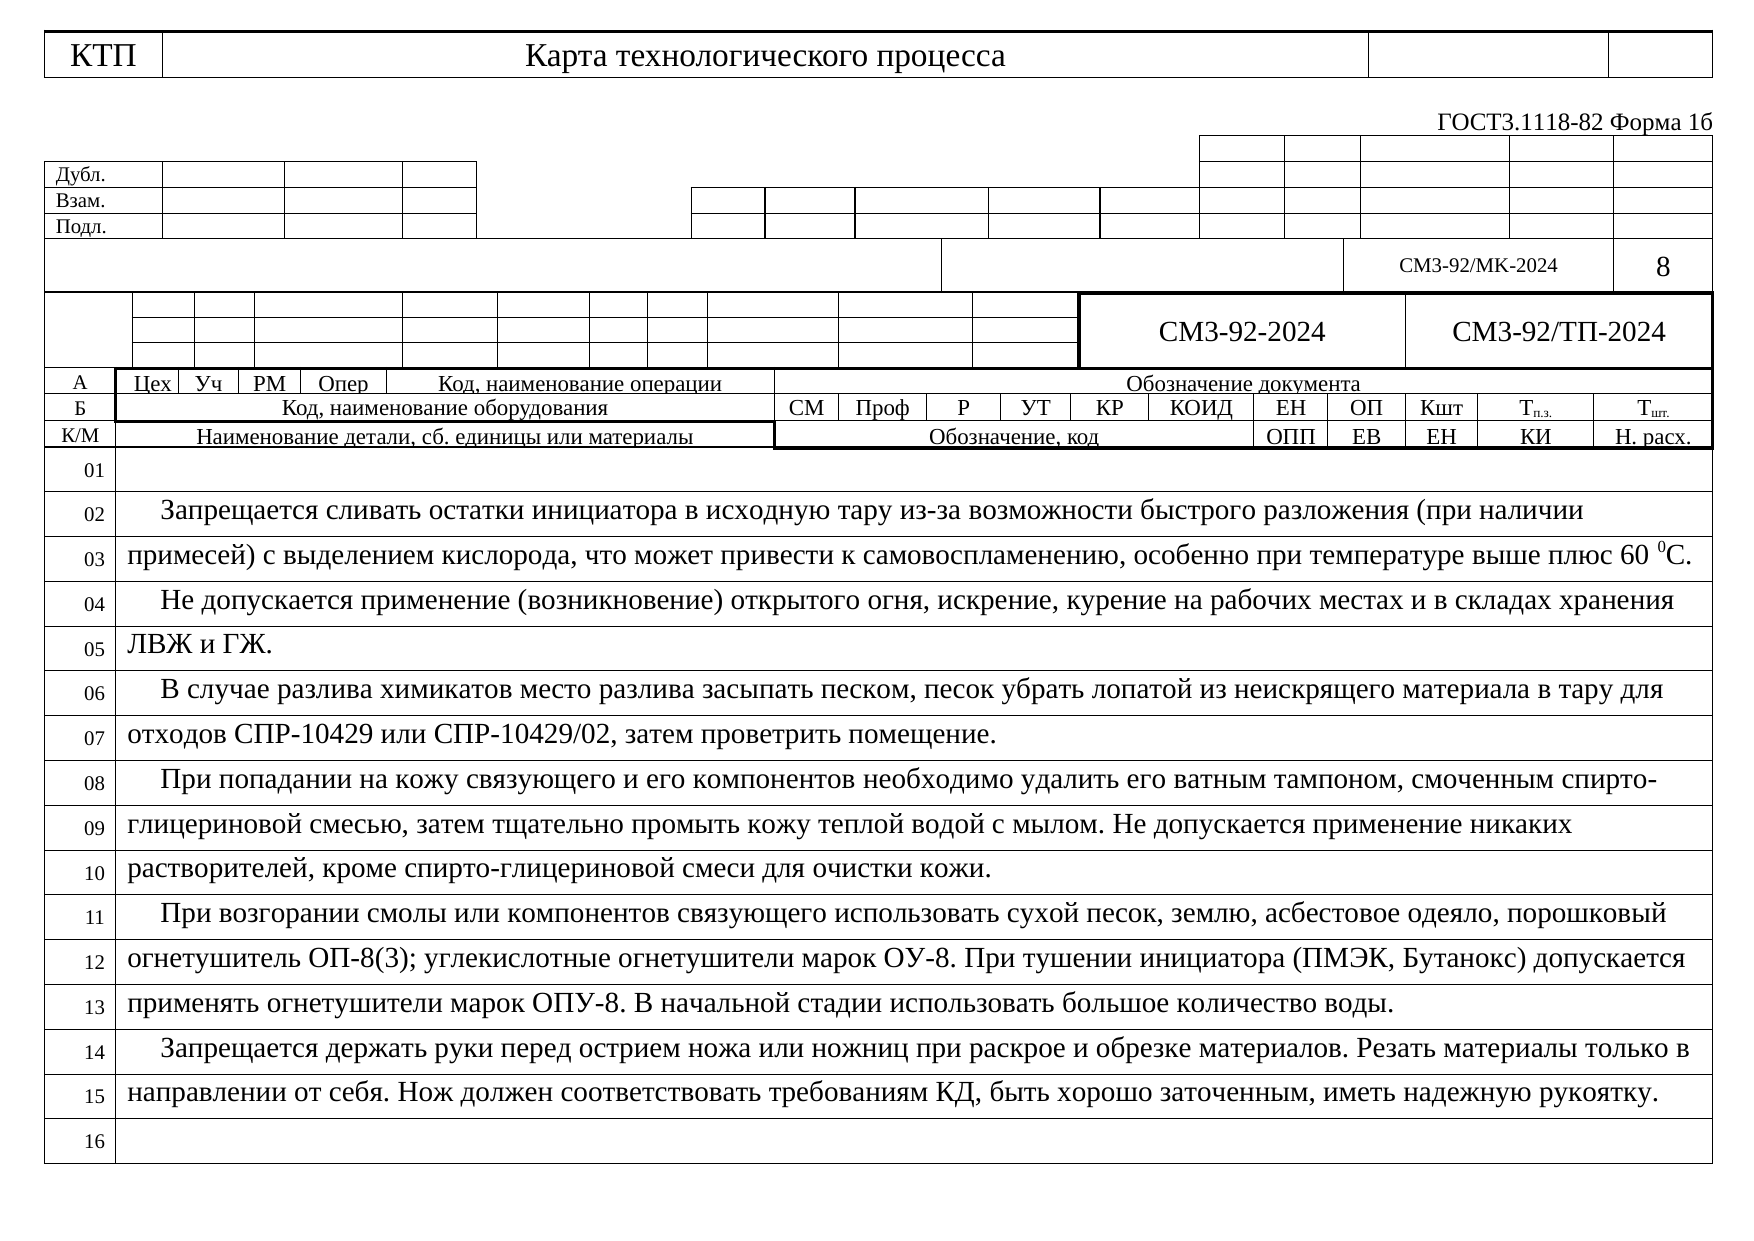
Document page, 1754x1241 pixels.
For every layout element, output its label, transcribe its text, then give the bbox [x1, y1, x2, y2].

table_cell [498, 293, 589, 317]
table_cell [1510, 214, 1613, 238]
table_cell [133, 318, 194, 342]
table_cell [590, 293, 647, 317]
table_header [44, 135, 1199, 161]
table_header [1614, 136, 1712, 161]
table_cell СМ3-92/ТП-2024 [1406, 295, 1711, 367]
table_cell 02 [45, 492, 115, 536]
table_cell Обозначение, код [776, 421, 1253, 446]
table_cell [708, 318, 838, 342]
table_cell глицериновой смесью, затем тщательно промыть кожу теплой водой с мылом. Не допускается применение никаких [116, 806, 1712, 849]
table_cell [255, 343, 402, 367]
table_cell [45, 239, 941, 291]
table_cell При возгорании смолы или компонентов связующего использовать сухой песок, землю, асбестовое одеяло, порошковый [116, 895, 1712, 939]
table_cell Опер [301, 370, 386, 393]
table_cell [1361, 214, 1509, 238]
table_header [1200, 136, 1284, 161]
table_cell [1101, 214, 1199, 238]
table_cell [403, 162, 476, 187]
table_cell [195, 343, 254, 367]
table_cell [116, 1119, 1712, 1163]
table_cell Дубл. [45, 162, 162, 187]
table_cell ЕН [1254, 394, 1327, 420]
table_cell [692, 188, 764, 213]
table_cell Подл. [45, 214, 162, 238]
table_cell отходов СПР-10429 или СПР-10429/02, затем проветрить помещение. [116, 716, 1712, 760]
table_cell [255, 318, 402, 342]
table_cell [1285, 162, 1360, 187]
table_cell [285, 214, 402, 238]
table_cell [989, 188, 1099, 213]
table_cell 08 [45, 761, 115, 805]
table_cell [692, 214, 764, 238]
table_cell [973, 343, 1077, 367]
table_cell РМ [239, 370, 300, 393]
table_cell [1361, 188, 1509, 213]
table_cell Кшт [1406, 394, 1477, 420]
table_cell [1609, 33, 1712, 77]
table_cell [839, 318, 972, 342]
table_cell [163, 162, 284, 187]
table_cell Тшт. [1594, 394, 1711, 420]
table_cell [45, 293, 132, 367]
table_cell 09 [45, 806, 115, 849]
table_cell Не допускается применение (возникновение) открытого огня, искрение, курение на рабочих местах и в складах хранения [116, 582, 1712, 626]
table_cell 13 [45, 985, 115, 1029]
table_cell КТП [45, 33, 162, 77]
table_cell [1614, 188, 1712, 213]
text ГОСТ3.1118-82 Форма 1б [74, 107, 1713, 135]
table_cell примесей) с выделением кислорода, что может привести к самовоспламенению, особенно при температуре выше плюс 60 0С. [116, 537, 1712, 581]
table_cell ОП [1328, 394, 1405, 420]
table_cell КР [1071, 394, 1148, 420]
table_cell [765, 161, 855, 187]
table_cell Код, наименование оборудования [117, 394, 774, 420]
table_cell [163, 188, 284, 213]
table_cell [989, 214, 1099, 238]
table_cell А [45, 368, 114, 393]
table_cell [1100, 161, 1199, 187]
table_cell Н. расх. [1594, 421, 1711, 446]
table_cell [839, 293, 972, 317]
table_cell 12 [45, 940, 115, 984]
table_cell [133, 343, 194, 367]
table_cell [942, 239, 1343, 291]
table_cell [708, 343, 838, 367]
table_cell Р [927, 394, 1000, 420]
table_cell [403, 343, 497, 367]
table_cell [1200, 214, 1284, 238]
table_cell [708, 293, 838, 317]
table_cell Наименование детали, сб. единицы или материалы [116, 423, 773, 446]
table_cell Б [45, 394, 114, 420]
table_cell Запрещается сливать остатки инициатора в исходную тару из-за возможности быстрого разложения (при наличии [116, 492, 1712, 536]
table_cell [839, 343, 972, 367]
table_cell [403, 214, 476, 238]
table_cell ЕВ [1328, 421, 1405, 446]
table_header [1510, 136, 1613, 161]
table_cell [477, 187, 691, 238]
table_cell Тп.з. [1478, 394, 1593, 420]
table_cell 07 [45, 716, 115, 760]
table_cell [1101, 188, 1199, 213]
table_cell [498, 343, 589, 367]
table_cell [766, 214, 854, 238]
table_cell [1285, 214, 1360, 238]
table_cell [403, 188, 476, 213]
table_cell [498, 318, 589, 342]
table_cell Код, наименование операции [387, 370, 774, 393]
table_cell [1361, 162, 1509, 187]
table_cell [1200, 188, 1284, 213]
table_cell СМ [775, 394, 838, 420]
table_cell [403, 318, 497, 342]
table_cell При попадании на кожу связующего и его компонентов необходимо удалить его ватным тампоном, смоченным спирто- [116, 761, 1712, 805]
table_cell ЕН [1406, 421, 1477, 446]
table_cell направлении от себя. Нож должен соответствовать требованиям КД, быть хорошо заточенным, иметь надежную рукоятку. [116, 1075, 1712, 1118]
table_cell применять огнетушители марок ОПУ-8. В начальной стадии использовать большое количество воды. [116, 985, 1712, 1029]
table_cell [855, 161, 989, 187]
table_cell [648, 343, 707, 367]
table_cell [255, 293, 402, 317]
table_cell ОПП [1254, 421, 1327, 446]
table_cell [973, 293, 1077, 317]
table_cell 03 [45, 537, 115, 581]
table_cell [766, 188, 854, 213]
table_cell Запрещается держать руки перед острием ножа или ножниц при раскрое и обрезке материалов. Резать материалы только в [116, 1030, 1712, 1073]
table_cell [1510, 162, 1613, 187]
table_cell [285, 188, 402, 213]
table_cell СМ3-92-2024 [1081, 295, 1405, 367]
table_cell В случае разлива химикатов место разлива засыпать песком, песок убрать лопатой из неискрящего материала в тару для [116, 671, 1712, 715]
table_cell [856, 188, 988, 213]
table_cell [1369, 33, 1608, 77]
table_cell [285, 162, 402, 187]
table_cell КОИД [1149, 394, 1253, 420]
table_cell [403, 293, 497, 317]
table_cell [133, 293, 194, 317]
table_cell [856, 214, 988, 238]
table_cell [477, 161, 691, 187]
table_cell УТ [1001, 394, 1070, 420]
table_cell 11 [45, 895, 115, 939]
table_cell [1285, 188, 1360, 213]
table_cell [1614, 162, 1712, 187]
table_cell Цех [117, 370, 178, 393]
table_cell [590, 343, 647, 367]
table_header [1361, 136, 1509, 161]
table_cell [648, 293, 707, 317]
table_cell растворителей, кроме спирто-глицериновой смеси для очистки кожи. [116, 851, 1712, 894]
table_cell [163, 214, 284, 238]
table_cell [648, 318, 707, 342]
table_cell Обозначение документа [775, 370, 1711, 393]
table_cell 06 [45, 671, 115, 715]
table_cell 14 [45, 1030, 115, 1073]
table_cell 10 [45, 851, 115, 894]
table_cell [1200, 162, 1284, 187]
table_cell [195, 318, 254, 342]
table_cell [989, 161, 1100, 187]
table_cell ЛВЖ и ГЖ. [116, 627, 1712, 670]
table_cell СМ3-92/МK-2024 [1344, 239, 1613, 291]
table_cell 15 [45, 1075, 115, 1118]
table_cell [1614, 214, 1712, 238]
table_header [1285, 136, 1360, 161]
table_cell [691, 161, 765, 187]
table_cell 04 [45, 582, 115, 626]
table_cell [116, 448, 1712, 491]
table_cell 05 [45, 627, 115, 670]
table_cell Проф [839, 394, 926, 420]
table_cell Уч [179, 370, 238, 393]
table_cell [1510, 188, 1613, 213]
table_cell К/М [45, 421, 115, 446]
table_cell 01 [45, 448, 115, 491]
table_cell 8 [1614, 239, 1712, 291]
table_cell [590, 318, 647, 342]
table_cell Карта технологического процесса [163, 33, 1368, 77]
table_cell [195, 293, 254, 317]
table_cell огнетушитель ОП-8(3); углекислотные огнетушители марок ОУ-8. При тушении инициатора (ПМЭК, Бутанокс) допускается [116, 940, 1712, 984]
table_cell КИ [1478, 421, 1593, 446]
table_cell [973, 318, 1077, 342]
table_cell Взам. [45, 188, 162, 213]
table_cell 16 [45, 1119, 115, 1163]
